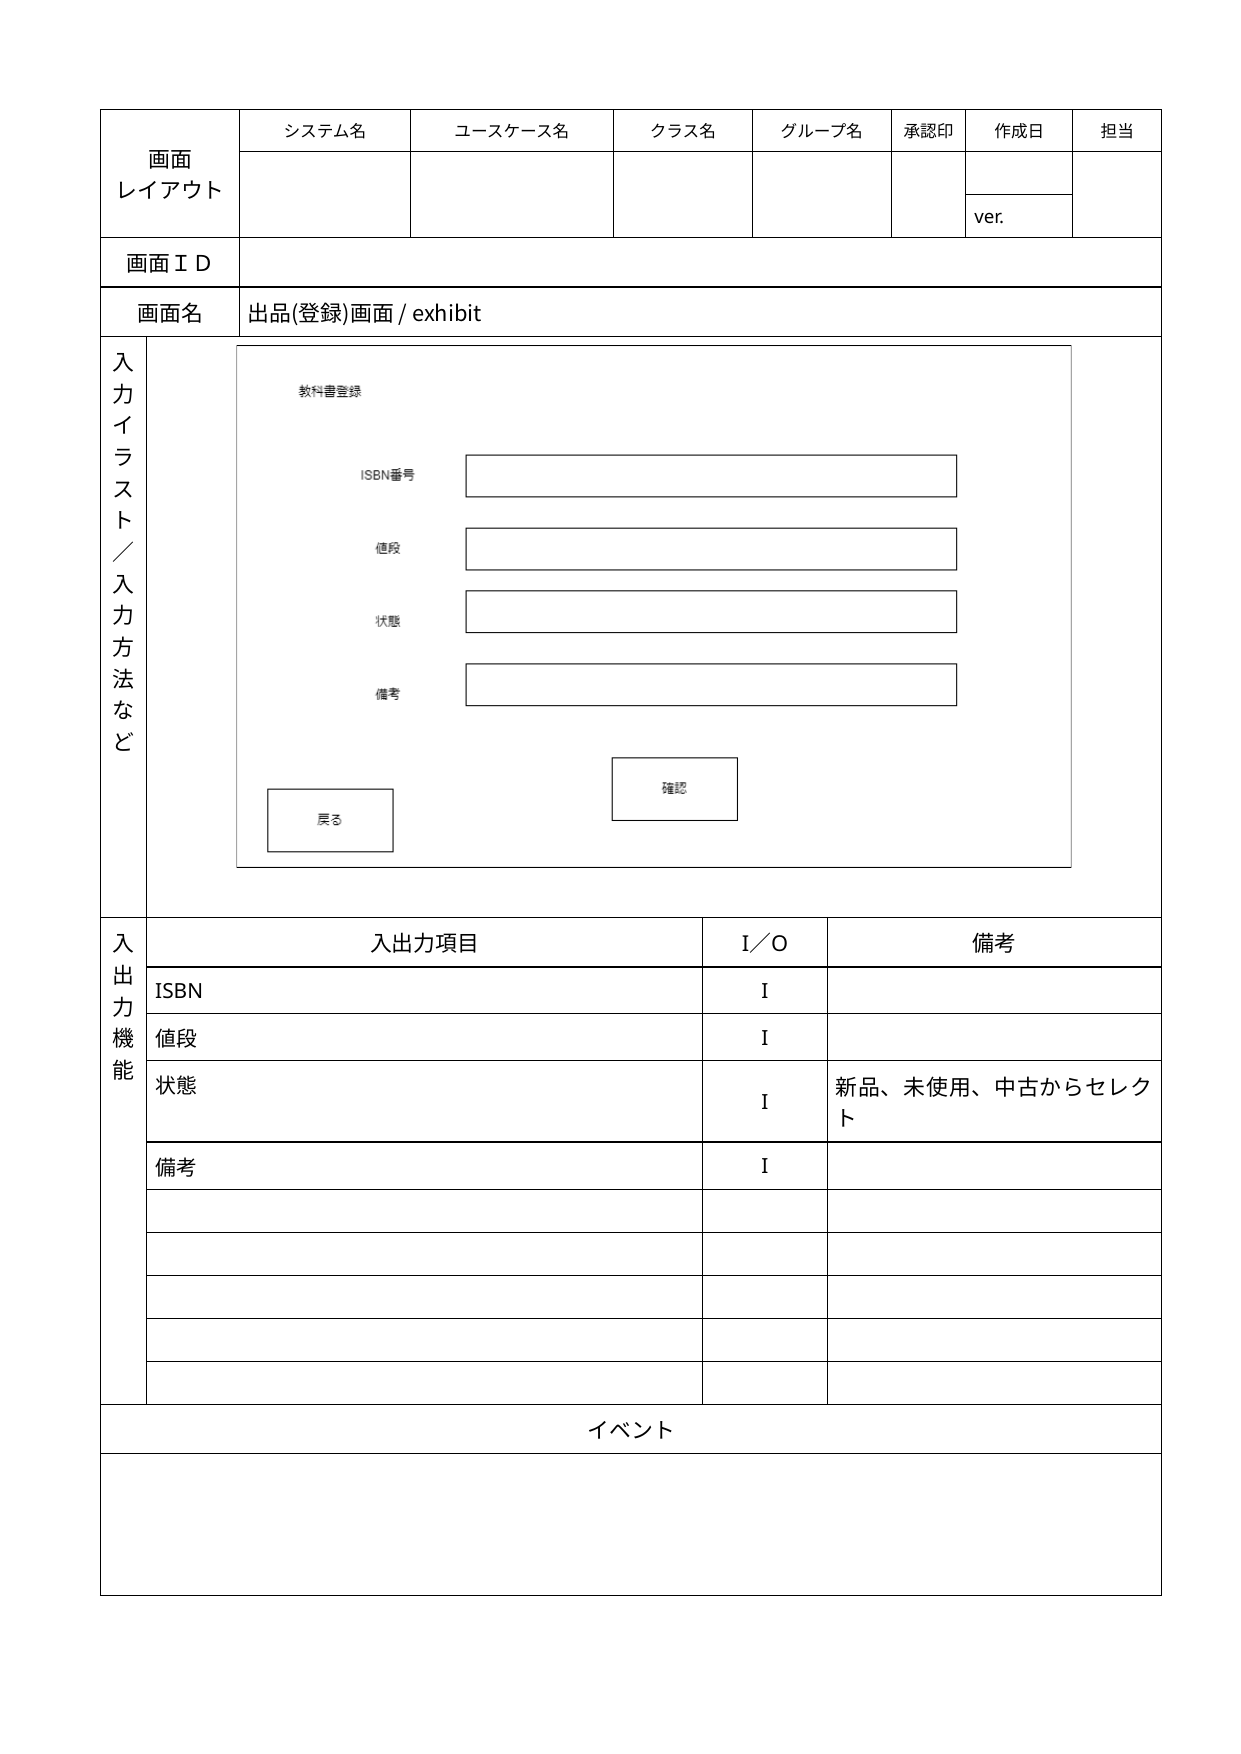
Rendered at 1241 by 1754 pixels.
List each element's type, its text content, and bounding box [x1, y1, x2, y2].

table_cell ISBN [147, 968, 702, 1012]
table_cell [240, 238, 1161, 286]
table_cell I [703, 1143, 827, 1189]
table_cell [892, 152, 965, 237]
table_cell [828, 1362, 1161, 1404]
table_cell 状態 [147, 1061, 702, 1141]
table_cell [703, 1233, 827, 1275]
table_header 作成日 [966, 110, 1072, 151]
table_cell [703, 1319, 827, 1361]
table_cell I [703, 1014, 827, 1060]
table_cell [828, 1233, 1161, 1275]
table_cell I [703, 968, 827, 1012]
table_cell 新品、未使用、中古からセレクト [828, 1061, 1161, 1141]
table_cell [753, 152, 891, 237]
table_cell [828, 1319, 1161, 1361]
table_cell [966, 152, 1072, 194]
picture [236, 345, 1072, 868]
table_header 担当 [1073, 110, 1161, 151]
table_header 承認印 [892, 110, 965, 151]
table_cell 出品(登録)画面 / exhibit [240, 288, 1161, 336]
table_cell 入出力機能 [101, 918, 146, 1404]
table_cell [147, 337, 1161, 917]
table_cell [703, 1362, 827, 1404]
table_cell [147, 1190, 702, 1232]
table_cell [411, 152, 613, 237]
table_cell 画面名 [101, 288, 239, 336]
table_cell イベント [101, 1405, 1161, 1453]
table_cell [614, 152, 752, 237]
table_cell 入出力項目 [147, 918, 702, 966]
table_cell [147, 1362, 702, 1404]
table_cell I [703, 1061, 827, 1141]
table_cell ver. [966, 195, 1072, 237]
table_cell [828, 1143, 1161, 1189]
table_cell 備考 [147, 1143, 702, 1189]
table_cell [828, 1014, 1161, 1060]
table_cell [703, 1276, 827, 1318]
table_header 画面 レイアウト [101, 110, 239, 237]
table_header グループ名 [753, 110, 891, 151]
table_cell [147, 1233, 702, 1275]
table_cell [703, 1190, 827, 1232]
table_cell 値段 [147, 1014, 702, 1060]
table_cell 入力イラスト／入力方法など [101, 337, 146, 917]
table_cell [828, 1190, 1161, 1232]
table_cell [828, 968, 1161, 1012]
table_cell [240, 152, 410, 237]
table_cell [147, 1319, 702, 1361]
table_cell [1073, 152, 1161, 237]
table_cell [147, 1276, 702, 1318]
table_cell 備考 [828, 918, 1161, 966]
table_cell [101, 1454, 1161, 1595]
table_header ユースケース名 [411, 110, 613, 151]
table_header システム名 [240, 110, 410, 151]
table_cell 画面ＩＤ [101, 238, 239, 286]
table_cell I／O [703, 918, 827, 966]
table_cell [828, 1276, 1161, 1318]
table_header クラス名 [614, 110, 752, 151]
